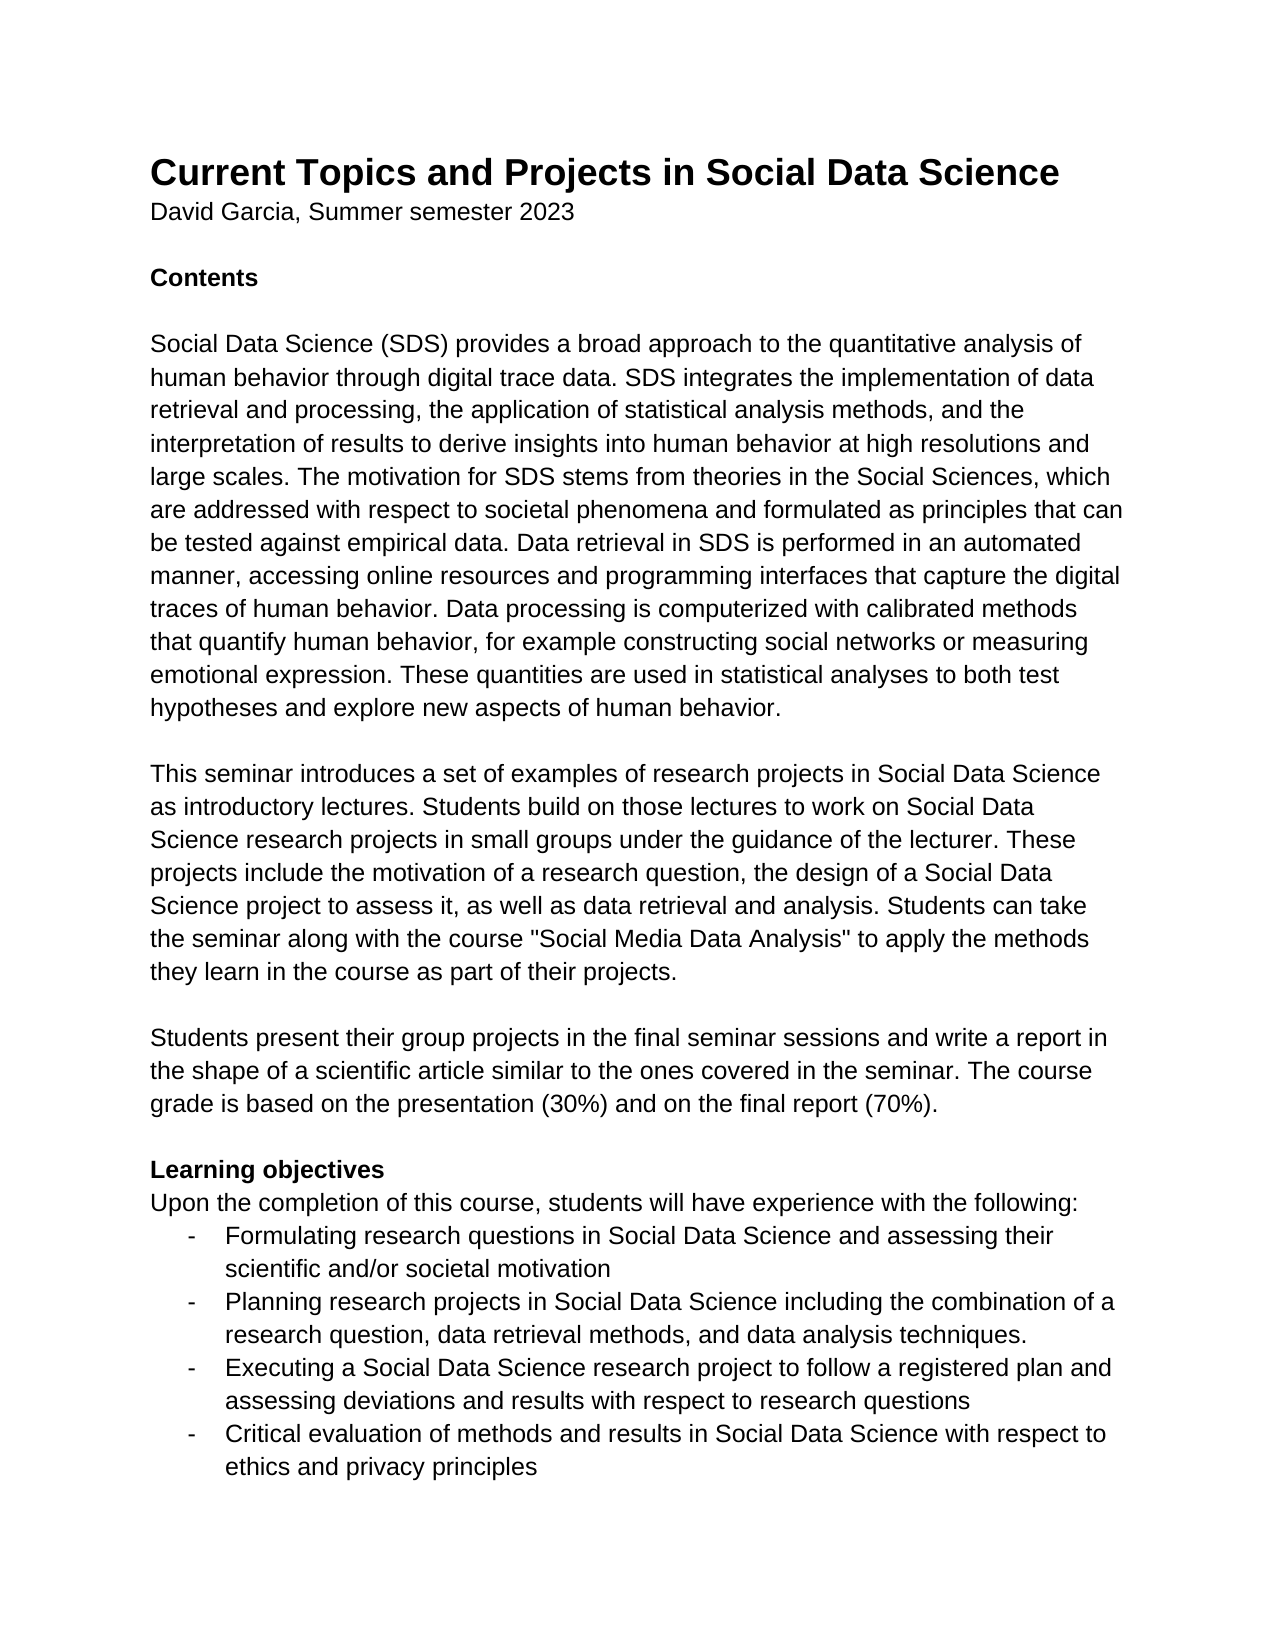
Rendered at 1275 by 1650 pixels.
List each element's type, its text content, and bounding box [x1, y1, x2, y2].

list Critical evaluation of methods and results in Social Data Science with respect to ethics and privacy principles [187, 1419, 1125, 1481]
text Students present their group projects in the final seminar sessions and write a report in the shape of a scientific article similar to the ones covered in the seminar. The course grade is based on the presentation (30%) and on the final report (70%). [150, 1023, 1125, 1118]
text Contents [150, 263, 1125, 292]
text Social Data Science (SDS) provides a broad approach to the quantitative analysis of human behavior through digital trace data. SDS integrates the implementation of data retrieval and processing, the application of statistical analysis methods, and the interpretation of results to derive insights into human behavior at high resolutions and large scales. The motivation for SDS stems from theories in the Social Sciences, which are addressed with respect to societal phenomena and formulated as principles that can be tested against empirical data. Data retrieval in SDS is performed in an automated manner, accessing online resources and programming interfaces that capture the digital traces of human behavior. Data processing is computerized with calibrated methods that quantify human behavior, for example constructing social networks or measuring emotional expression. These quantities are used in statistical analyses to both test hypotheses and explore new aspects of human behavior. [150, 329, 1125, 721]
list Formulating research questions in Social Data Science and assessing their scientific and/or societal motivation [187, 1221, 1125, 1283]
text This seminar introduces a set of examples of research projects in Social Data Science as introductory lectures. Students build on those lectures to work on Social Data Science research projects in small groups under the guidance of the lecturer. These projects include the motivation of a research question, the design of a Social Data Science project to assess it, as well as data retrieval and analysis. Students can take the seminar along with the course "Social Media Data Analysis" to apply the methods they learn in the course as part of their projects. [150, 759, 1125, 986]
list Executing a Social Data Science research project to follow a registered plan and assessing deviations and results with respect to research questions [187, 1353, 1125, 1415]
text Upon the completion of this course, students will have experience with the following: [150, 1188, 1125, 1217]
list Planning research projects in Social Data Science including the combination of a research question, data retrieval methods, and data analysis techniques. [187, 1287, 1125, 1349]
text Current Topics and Projects in Social Data Science David Garcia, Summer semester 2023 [150, 150, 1125, 226]
text Learning objectives [150, 1155, 1125, 1184]
